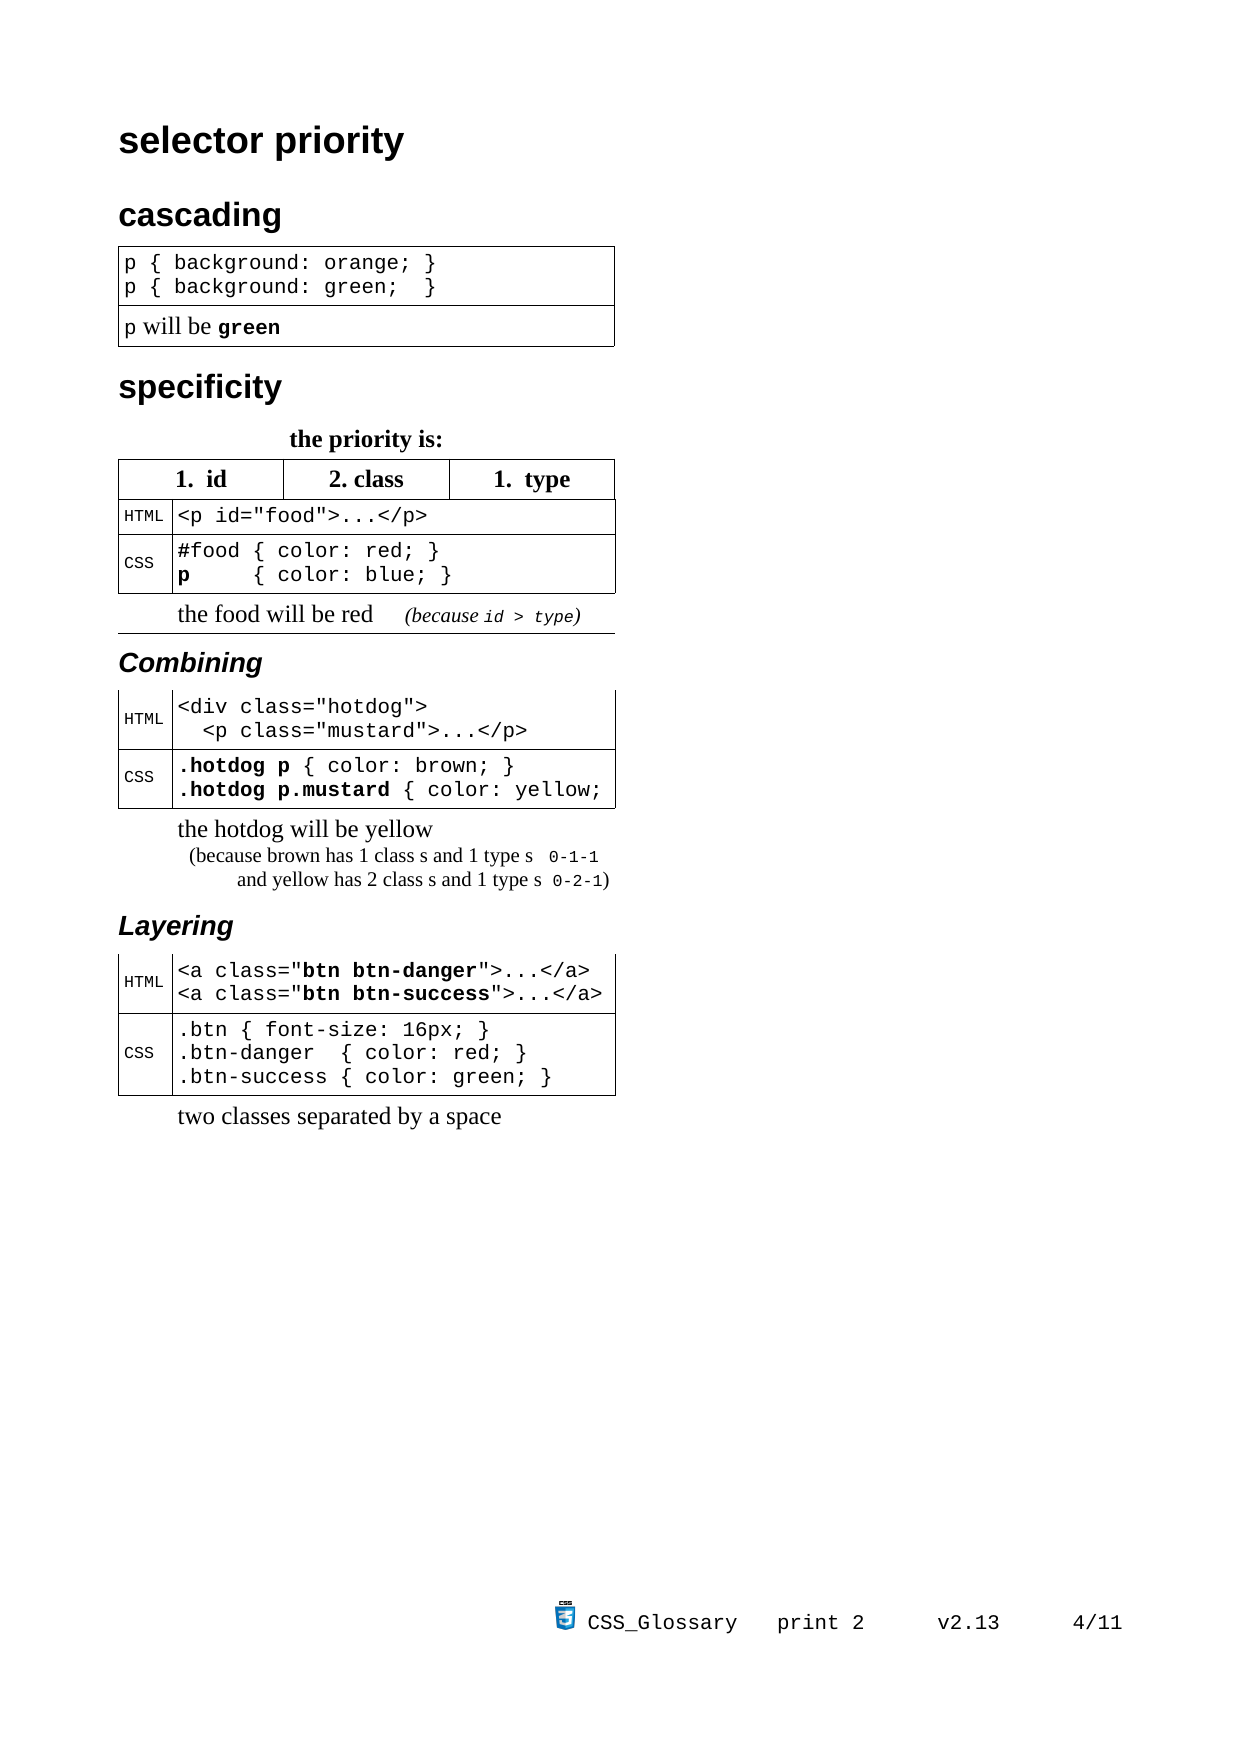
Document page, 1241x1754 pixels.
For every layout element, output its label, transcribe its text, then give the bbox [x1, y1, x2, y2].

table_header <p id="food">...</p> [173, 500, 615, 534]
table_header <a class="btn btn-danger">...</a> <a class="btn btn-success">...</a> [173, 954, 615, 1013]
table_cell [118, 809, 172, 897]
table_cell .btn { font-size: 16px; } .btn-danger { color: red; } .btn-success { color: green; } [173, 1014, 615, 1095]
table_cell CSS [119, 1014, 172, 1095]
subtitle Combining [118, 646, 614, 678]
table_header p { background: orange; } p { background: green; } [119, 247, 614, 305]
subtitle selector priority [118, 118, 614, 162]
subtitle specificity [118, 367, 614, 406]
table_header HTML [119, 500, 172, 534]
table_cell the hotdog will be yellow (because brown has 1 class s and 1 type s 0-1-1 and yellow has 2 class s and 1 type s 0-2-1) [172, 809, 615, 897]
table_cell .hotdog p { color: brown; } .hotdog p.mustard { color: yellow; [173, 750, 615, 808]
table_header <div class="hotdog"> <p class="mustard">...</p> [173, 690, 615, 749]
table_cell CSS [119, 750, 172, 808]
table_cell 1. type [450, 460, 614, 499]
subtitle Layering [118, 910, 614, 942]
table_cell p will be green [119, 306, 614, 346]
table_cell 1. id [119, 460, 283, 499]
subtitle cascading [118, 195, 614, 234]
table_cell CSS [119, 535, 172, 593]
table_cell 2. class [284, 460, 449, 499]
table_cell #food { color: red; } p { color: blue; } [173, 535, 615, 593]
table_cell the food will be red (because id > type) [172, 594, 615, 633]
table_cell [118, 1096, 172, 1136]
table_cell two classes separated by a space [172, 1096, 615, 1136]
table_header HTML [119, 954, 172, 1013]
table_header the priority is: [118, 418, 614, 458]
table_cell [118, 594, 172, 633]
picture [555, 1601, 575, 1630]
table_header HTML [119, 690, 172, 749]
